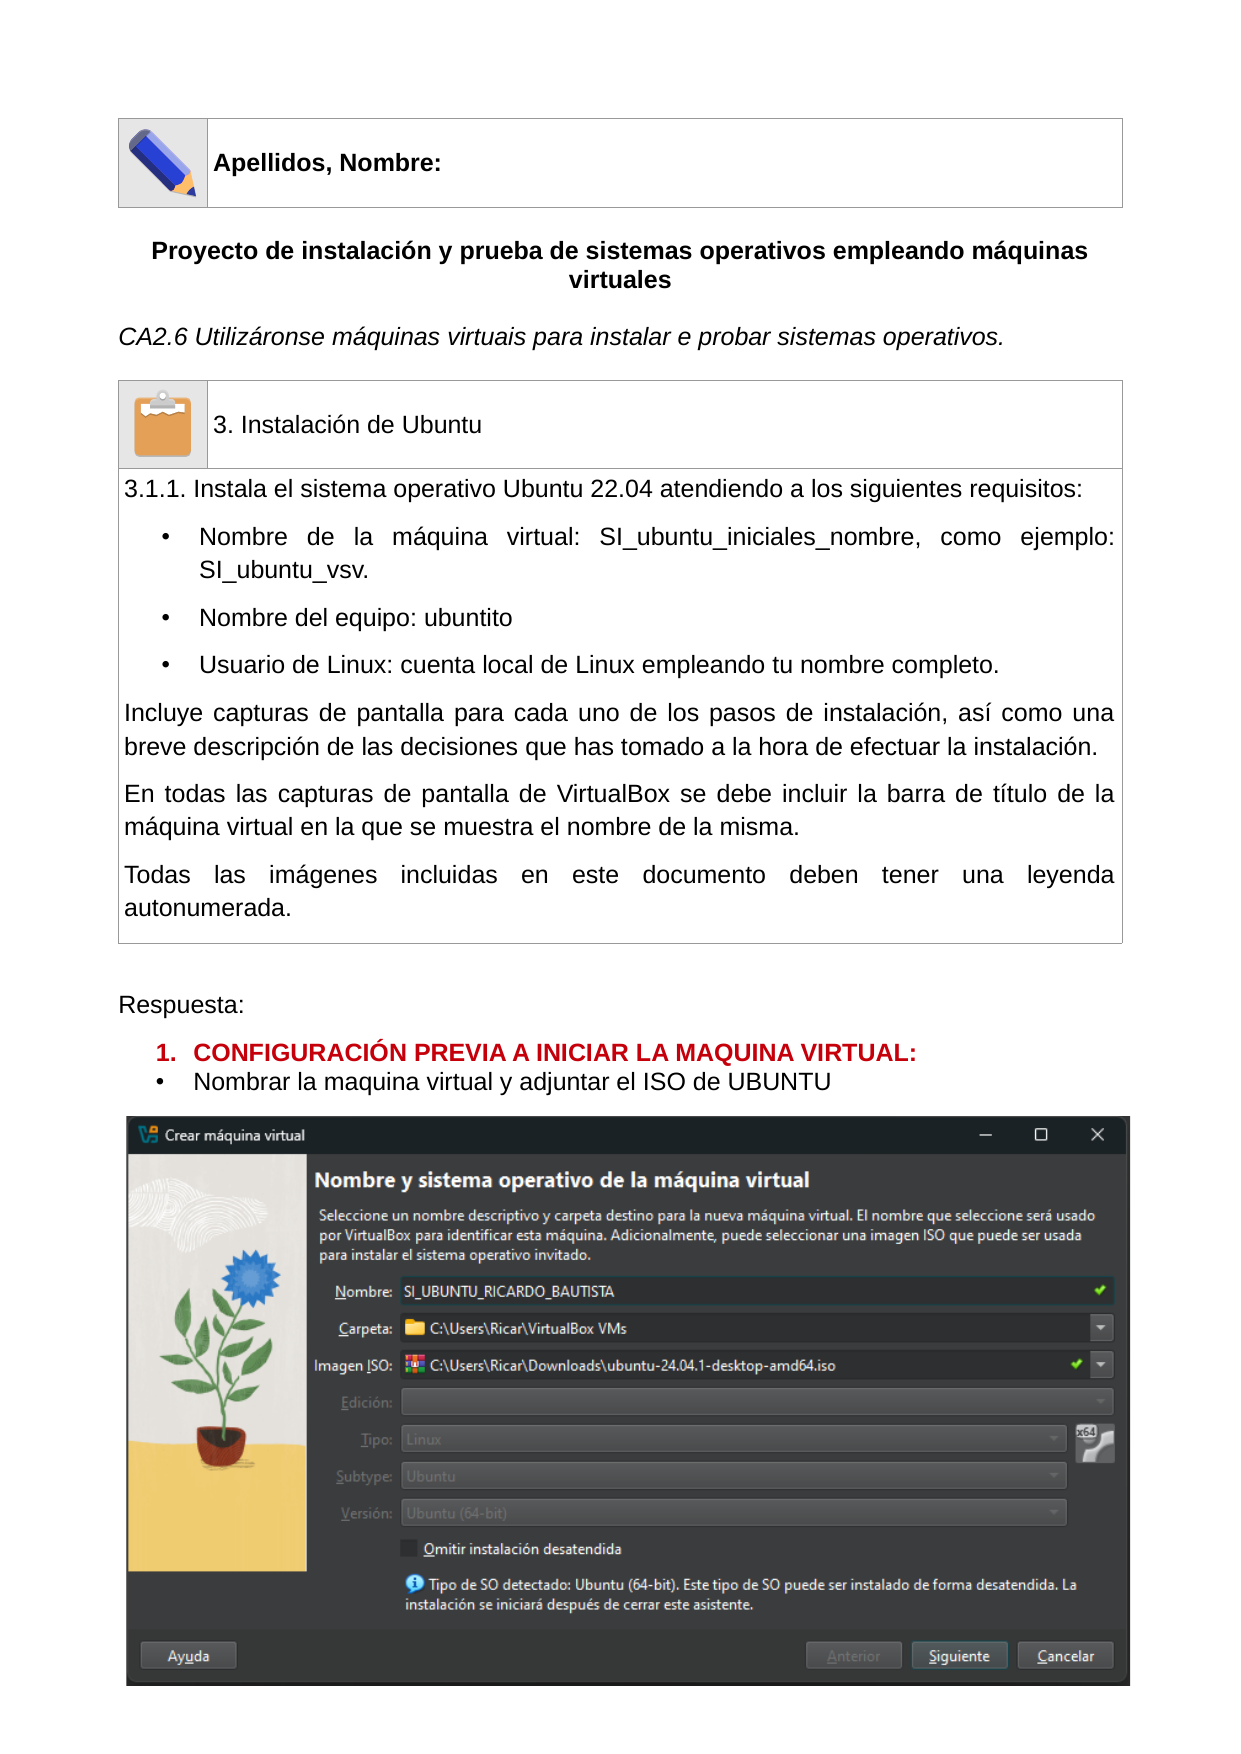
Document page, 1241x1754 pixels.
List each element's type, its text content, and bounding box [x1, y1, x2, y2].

table_cell 3.1.1. Instala el sistema operativo Ubuntu 22.04 atendiendo a los siguientes requisitos: Nombre de la máquina virtual: SI_ubuntu_iniciales_nombre, como ejemplo: SI_ubuntu_vsv. Nombre del equipo: ubuntito Usuario de Linux: cuenta local de Linux empleando tu nombre completo. Incluye capturas de pantalla para cada uno de los pasos de instalación, así como una breve descripción de las decisiones que has tomado a la hora de efectuar la instalación. En todas las capturas de pantalla de VirtualBox se debe incluir la barra de título de la máquina virtual en la que se muestra el nombre de la misma. Todas las imágenes incluidas en este documento deben tener una leyenda autonumerada. [119, 469, 1122, 942]
text Proyecto de instalación y prueba de sistemas operativos empleando máquinas virtuales [118, 236, 1122, 294]
table_header Apellidos, Nombre: [208, 119, 1122, 207]
list Nombrar la maquina virtual y adjuntar el ISO de UBUNTU [156, 1067, 1122, 1096]
table_header 3. Instalación de Ubuntu [208, 381, 1122, 468]
list CONFIGURACIÓN PREVIA A INICIAR LA MAQUINA VIRTUAL: [156, 1038, 1122, 1067]
table_header [119, 381, 207, 468]
text CA2.6 Utilizáronse máquinas virtuais para instalar e probar sistemas operativos. [118, 322, 1122, 351]
picture [126, 1116, 1131, 1686]
text Respuesta: [118, 990, 1122, 1019]
table_header [119, 119, 207, 207]
